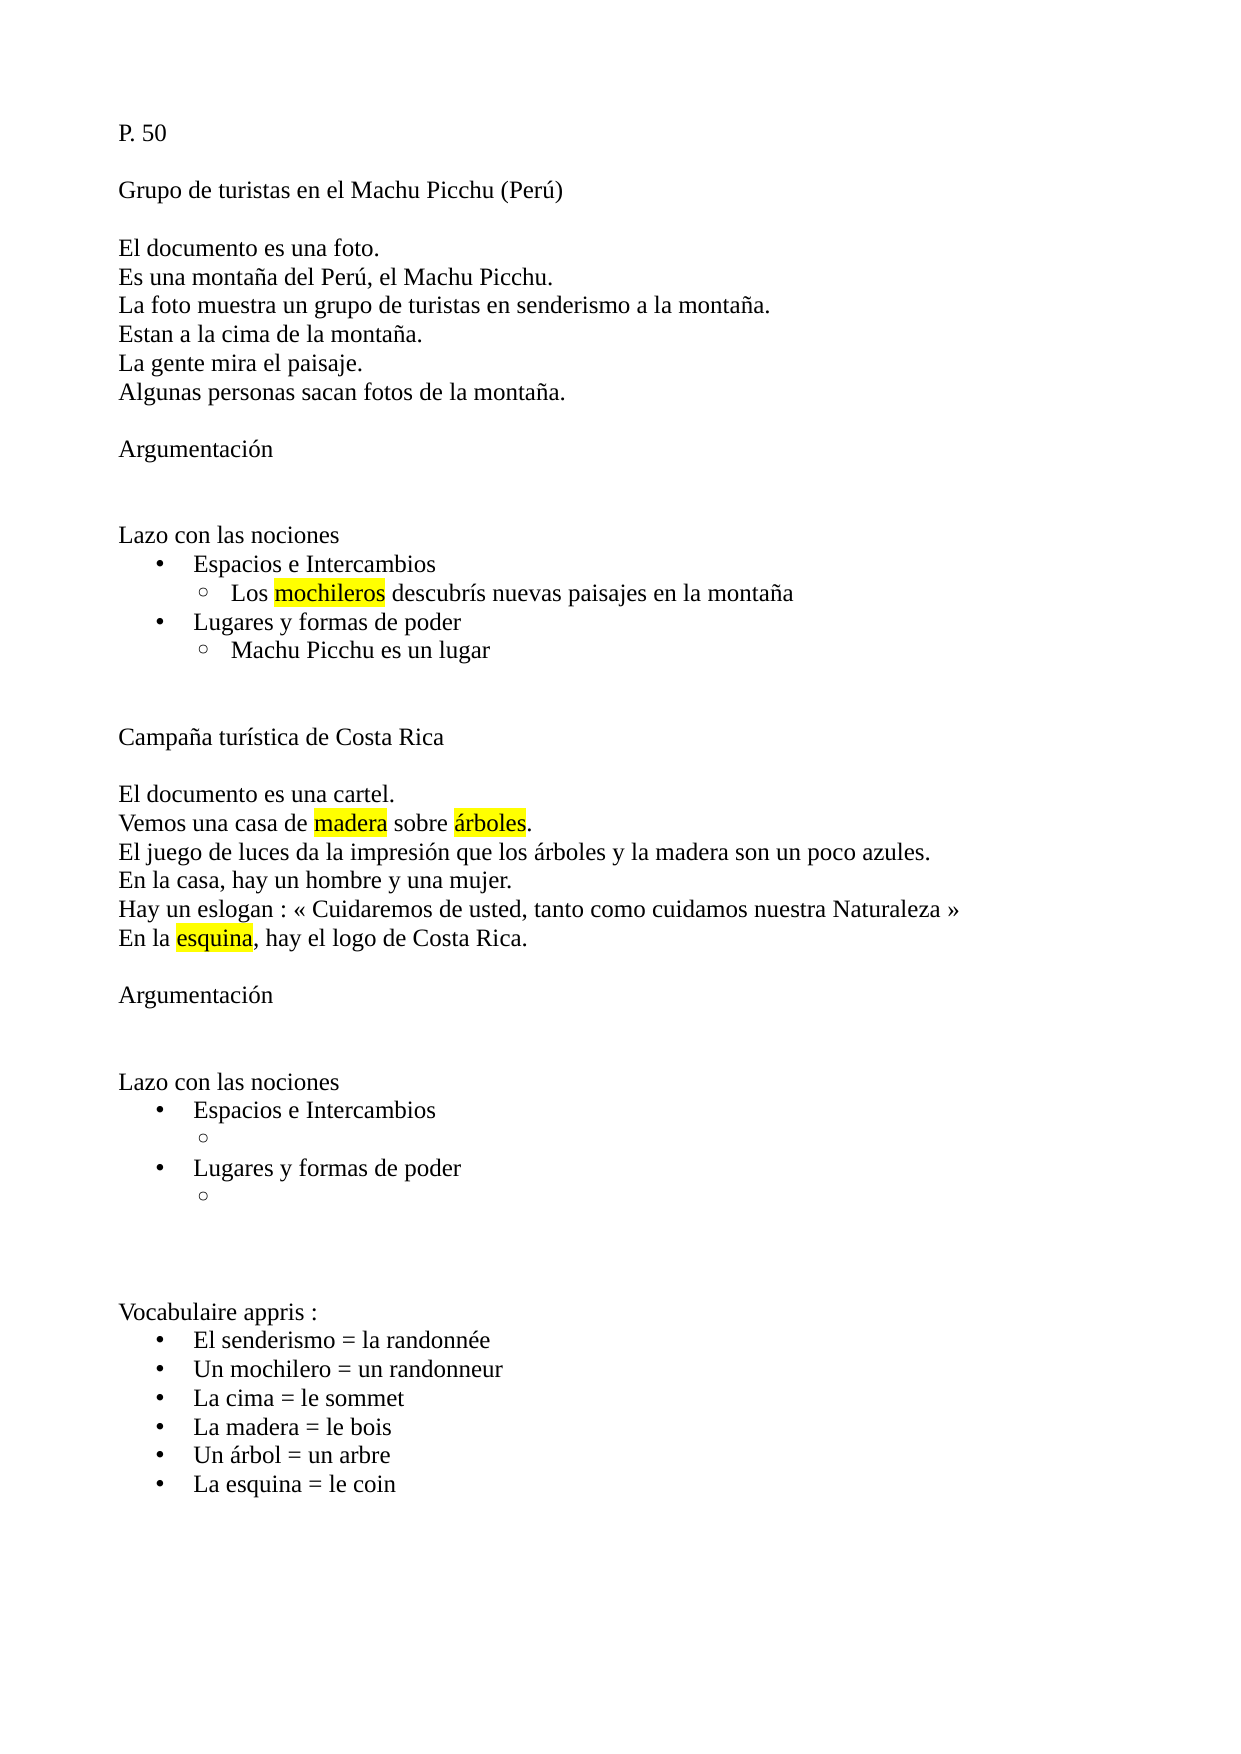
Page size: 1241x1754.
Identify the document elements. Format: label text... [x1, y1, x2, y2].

text P. 50 [118, 118, 1122, 147]
text Es una montaña del Perú, el Machu Picchu. [118, 262, 1122, 291]
list Espacios e Intercambios [156, 549, 1122, 578]
text Estan a la cima de la montaña. [118, 319, 1122, 348]
text En la casa, hay un hombre y una mujer. [118, 866, 1122, 894]
text Grupo de turistas en el Machu Picchu (Perú) [118, 176, 1122, 204]
text Lazo con las nociones [118, 1067, 1122, 1096]
list La cima = le sommet [156, 1383, 1122, 1412]
list Un mochilero = un randonneur [156, 1354, 1122, 1383]
text El juego de luces da la impresión que los árboles y la madera son un poco azules. [118, 837, 1122, 866]
text Argumentación [118, 981, 1122, 1009]
list Un árbol = un arbre [156, 1441, 1122, 1469]
text El documento es una cartel. [118, 779, 1122, 808]
list Los mochileros descubrís nuevas paisajes en la montaña [193, 578, 1122, 607]
list La esquina = le coin [156, 1469, 1122, 1498]
text Hay un eslogan : « Cuidaremos de usted, tanto como cuidamos nuestra Naturaleza » [118, 894, 1122, 923]
text En la esquina, hay el logo de Costa Rica. [118, 923, 1122, 952]
list Machu Picchu es un lugar [193, 636, 1122, 664]
list Lugares y formas de poder [156, 1153, 1122, 1182]
text El documento es una foto. [118, 233, 1122, 262]
text La gente mira el paisaje. [118, 348, 1122, 377]
text La foto muestra un grupo de turistas en senderismo a la montaña. [118, 291, 1122, 319]
list La madera = le bois [156, 1412, 1122, 1441]
list El senderismo = la randonnée [156, 1326, 1122, 1354]
text Vemos una casa de madera sobre árboles. [118, 808, 1122, 837]
text Lazo con las nociones [118, 521, 1122, 549]
list Espacios e Intercambios [156, 1096, 1122, 1124]
list Lugares y formas de poder [156, 607, 1122, 636]
text Algunas personas sacan fotos de la montaña. [118, 377, 1122, 406]
text Argumentación [118, 434, 1122, 463]
text Vocabulaire appris : [118, 1297, 1122, 1326]
text Campaña turística de Costa Rica [118, 722, 1122, 751]
